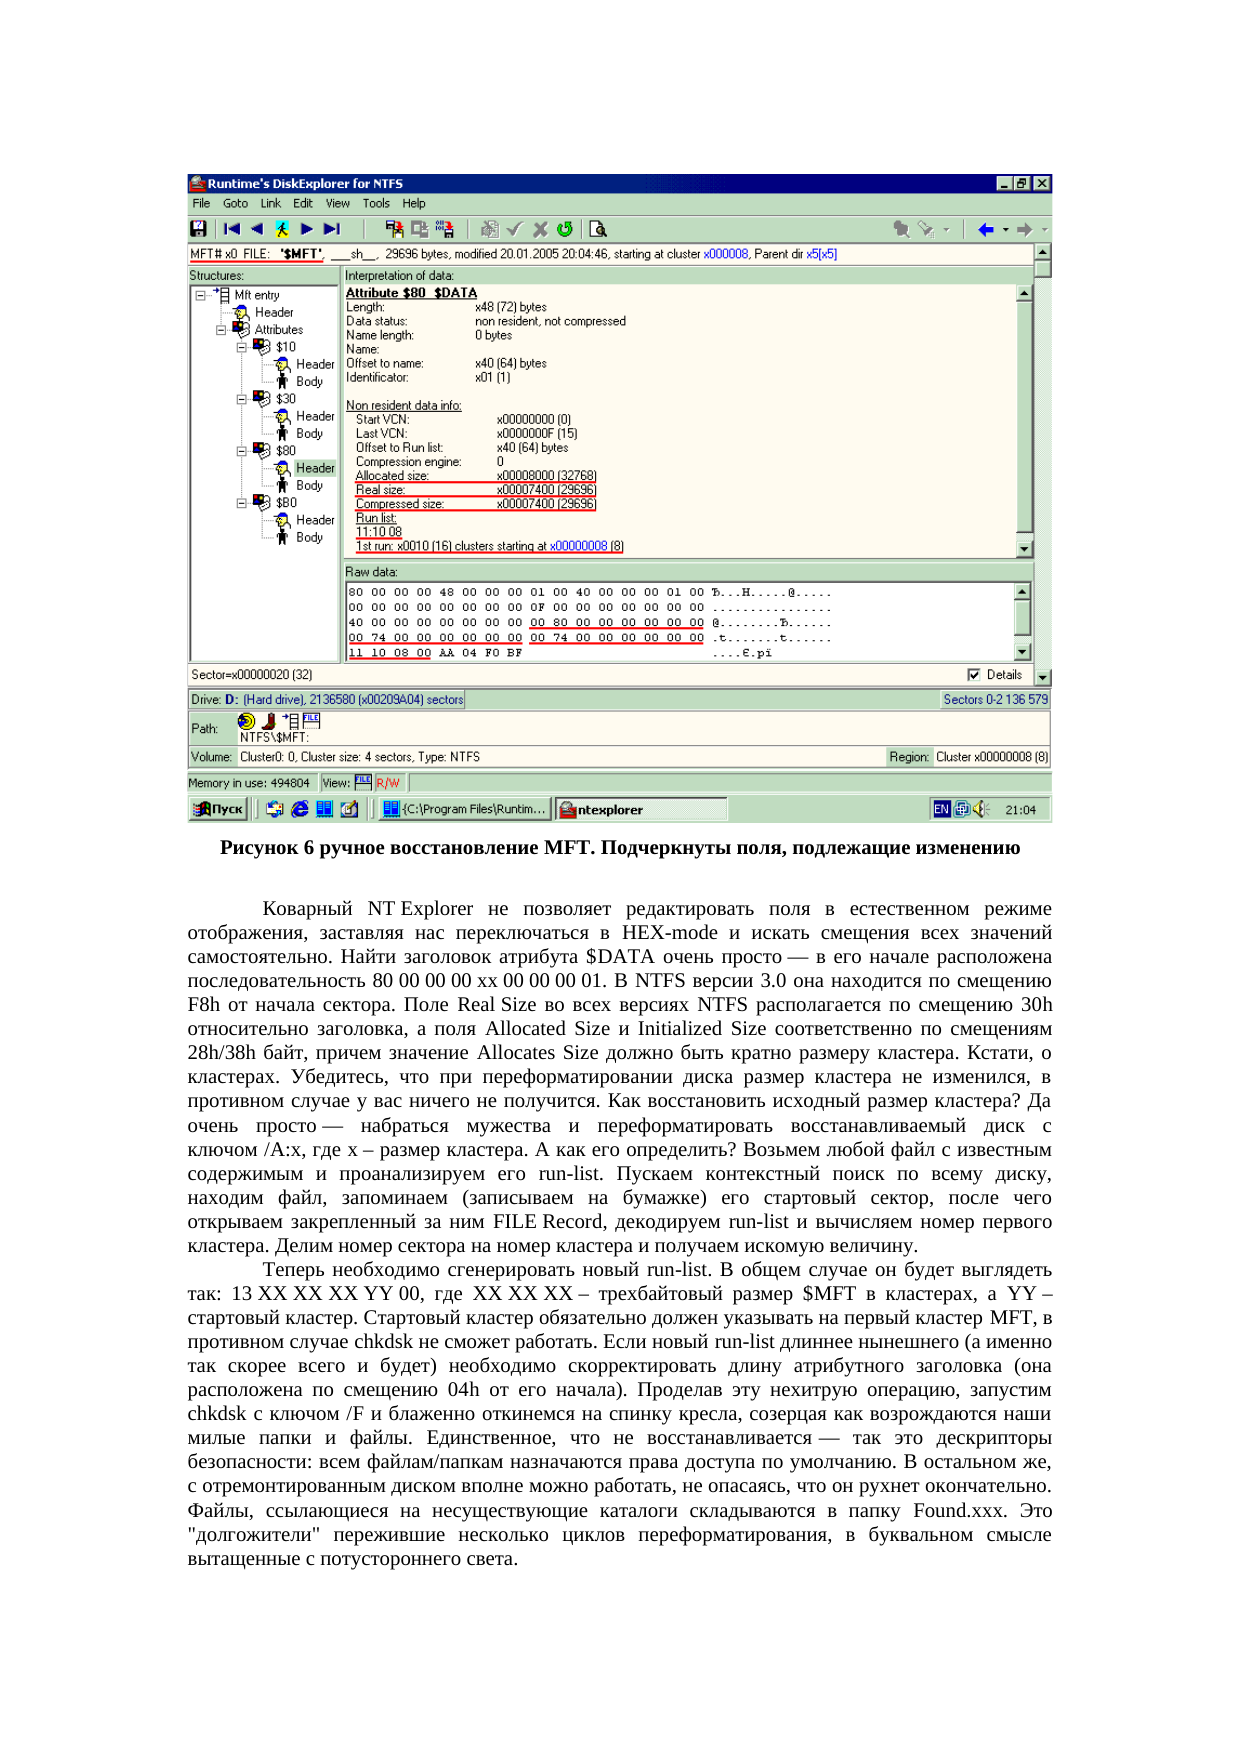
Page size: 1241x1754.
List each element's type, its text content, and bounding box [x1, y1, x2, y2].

picture [187, 174, 1053, 823]
text Теперь необходимо сгенерировать новый run-list. В общем случае он будет выглядеть так: 13 XX XX XX YY 00, где XX XX XX – трехбайтовый размер $MFT в кластерах, а YY – стартовый кластер. Стартовый кластер обязательно должен указывать на первый кластер MFT, в противном случае chkdsk не сможет работать. Если новый run-list длиннее нынешнего (а именно так скорее всего и будет) необходимо скорректировать длину атрибутного заголовка (она расположена по смещению 04h от его начала). Проделав эту нехитрую операцию, запустим chkdsk с ключом /F и блаженно откинемся на спинку кресла, созерцая как возрождаются наши милые папки и файлы. Единственное, что не восстанавливается — так это дескрипторы безопасности: всем файлам/папкам назначаются права доступа по умолчанию. В остальном же, с отремонтированным диском вполне можно работать, не опасаясь, что он рухнет окончательно. Файлы, ссылающиеся на несуществующие каталоги складываются в папку Found.xxx. Это "долгожители" пережившие несколько циклов переформатирования, в буквальном смысле вытащенные с потустороннего света. [187, 1257, 1053, 1570]
text Рисунок 6 ручное восстановление MFT. Подчеркнуты поля, подлежащие изменению [187, 835, 1053, 859]
text Коварный NT Explorer не позволяет редактировать поля в естественном режиме отображения, заставляя нас переключаться в HEX-mode и искать смещения всех значений самостоятельно. Найти заголовок атрибута $DATA очень просто — в его начале расположена последовательность 80 00 00 00 xx 00 00 00 01. В NTFS версии 3.0 она находится по смещению F8h от начала сектора. Поле Real Size во всех версиях NTFS располагается по смещению 30h относительно заголовка, а поля Allocated Size и Initialized Size соответственно по смещениям 28h/38h байт, причем значение Allocates Size должно быть кратно размеру кластера. Кстати, о кластерах. Убедитесь, что при переформатировании диска размер кластера не изменился, в противном случае у вас ничего не получится. Как восстановить исходный размер кластера? Да очень просто — набраться мужества и переформатировать восстанавливаемый диск с ключом /A:x, где x – размер кластера. А как его определить? Возьмем любой файл с известным содержимым и проанализируем его run-list. Пускаем контекстный поиск по всему диску, находим файл, запоминаем (записываем на бумажке) его стартовый сектор, после чего открываем закрепленный за ним FILE Record, декодируем run-list и вычисляем номер первого кластера. Делим номер сектора на номер кластера и получаем искомую величину. [187, 896, 1053, 1257]
